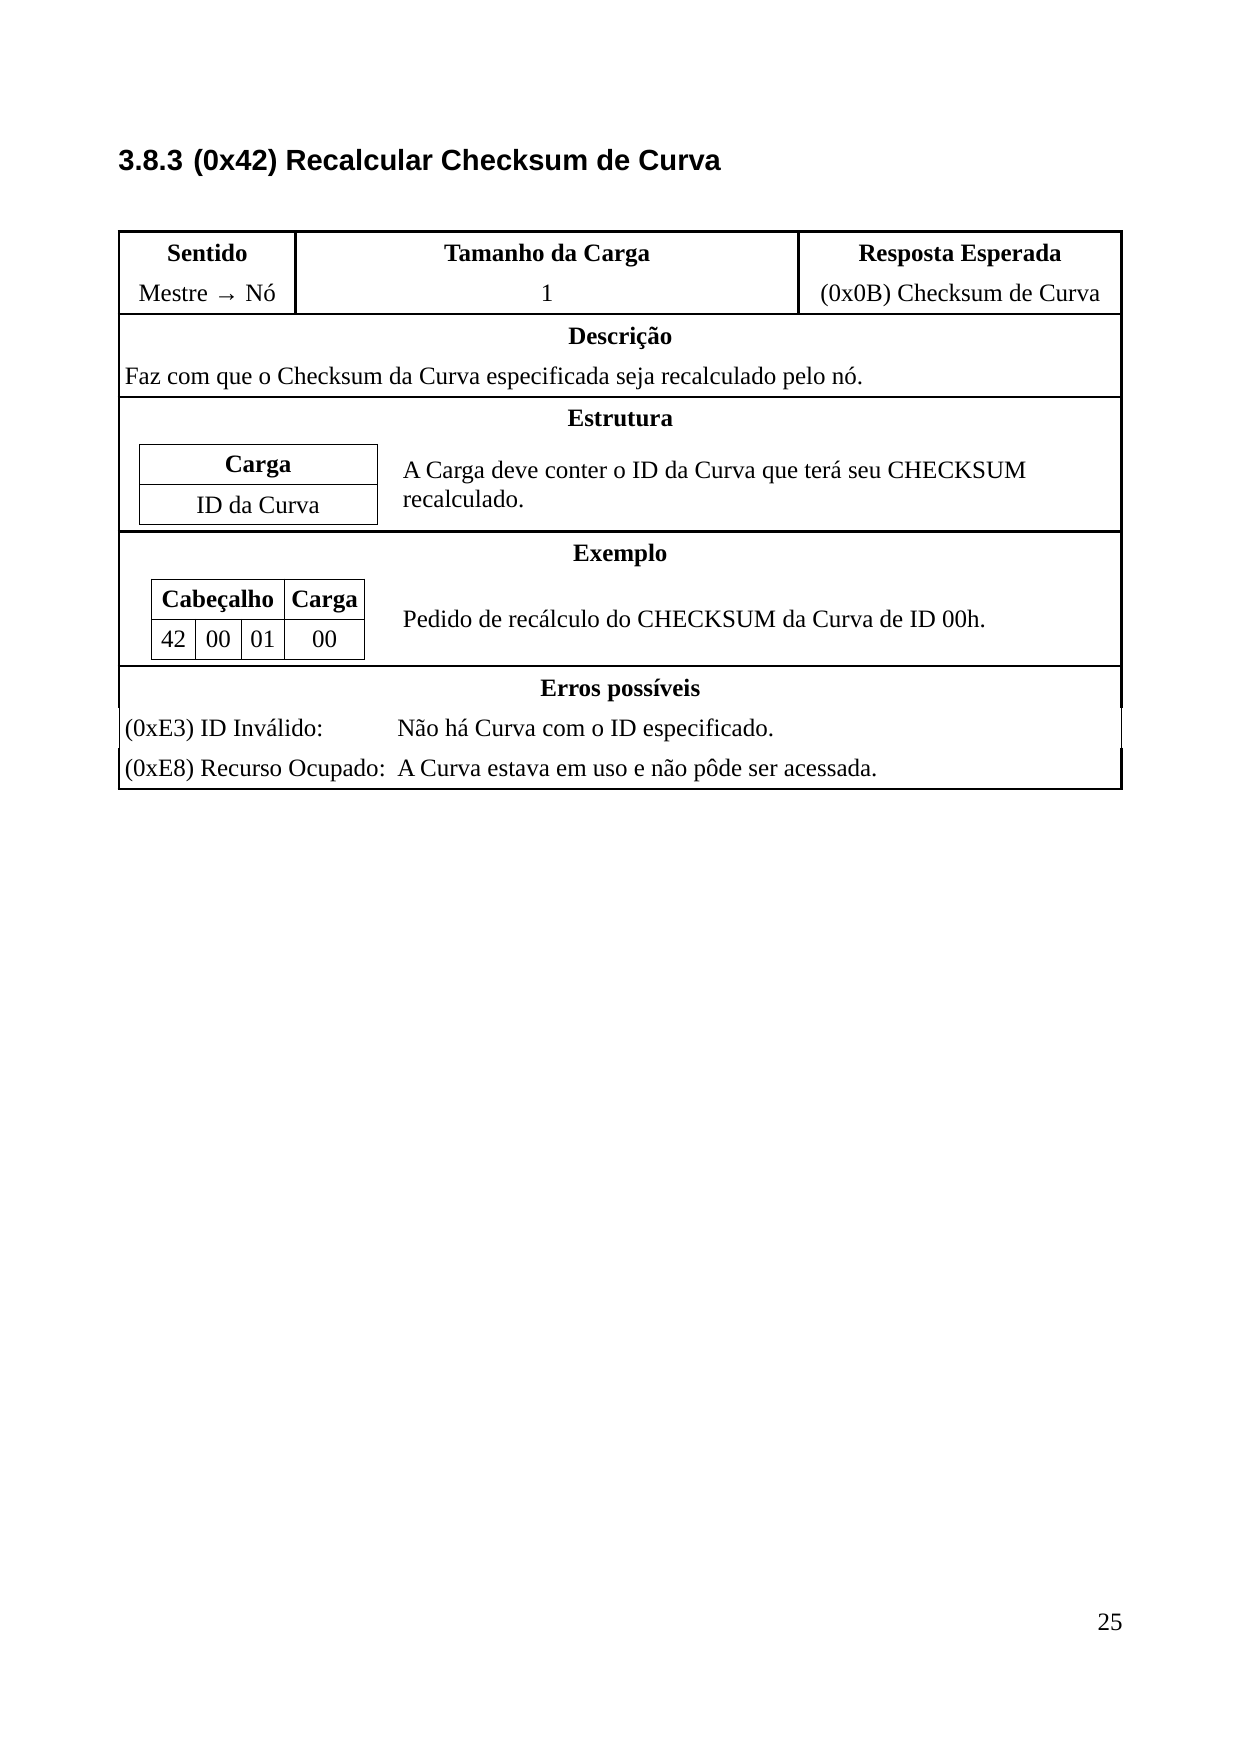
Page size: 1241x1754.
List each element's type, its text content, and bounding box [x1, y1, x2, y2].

table_cell (0x0B) Checksum de Curva [800, 273, 1120, 313]
table_cell Exemplo [120, 533, 1120, 573]
table_header Carga [285, 580, 364, 619]
table_header Sentido [120, 233, 294, 273]
table_cell Faz com que o Checksum da Curva especificada seja recalculado pelo nó. [120, 355, 1120, 396]
table_cell 01 [242, 620, 284, 659]
table_cell Erros possíveis [120, 667, 1120, 707]
table_cell (0xE8) Recurso Ocupado: [120, 748, 391, 788]
table_cell 42 [152, 620, 195, 659]
table_cell Mestre → Nó [120, 273, 294, 313]
subtitle (0x42) Recalcular Checksum de Curva [118, 143, 1122, 177]
table_cell 00 [196, 620, 241, 659]
table_cell 1 [297, 273, 797, 313]
table_cell (0xE3) ID Inválido: [120, 708, 391, 748]
table_cell 00 [285, 620, 364, 659]
table_header Carga [140, 445, 377, 484]
table_cell Pedido de recálculo do CHECKSUM da Curva de ID 00h. [397, 573, 1120, 665]
table_cell Não há Curva com o ID especificado. [391, 708, 1121, 748]
table_cell A Carga deve conter o ID da Curva que terá seu CHECKSUM recalculado. [397, 438, 1120, 530]
table_cell Descrição [120, 315, 1120, 355]
table_cell A Curva estava em uso e não pôde ser acessada. [391, 748, 1120, 788]
table_cell ID da Curva [140, 485, 377, 524]
table_header Resposta Esperada [800, 233, 1120, 273]
table_cell Estrutura [120, 398, 1120, 438]
table_cell [120, 573, 397, 665]
table_cell [120, 438, 397, 530]
table_header Tamanho da Carga [297, 233, 797, 273]
table_header Cabeçalho [152, 580, 284, 619]
